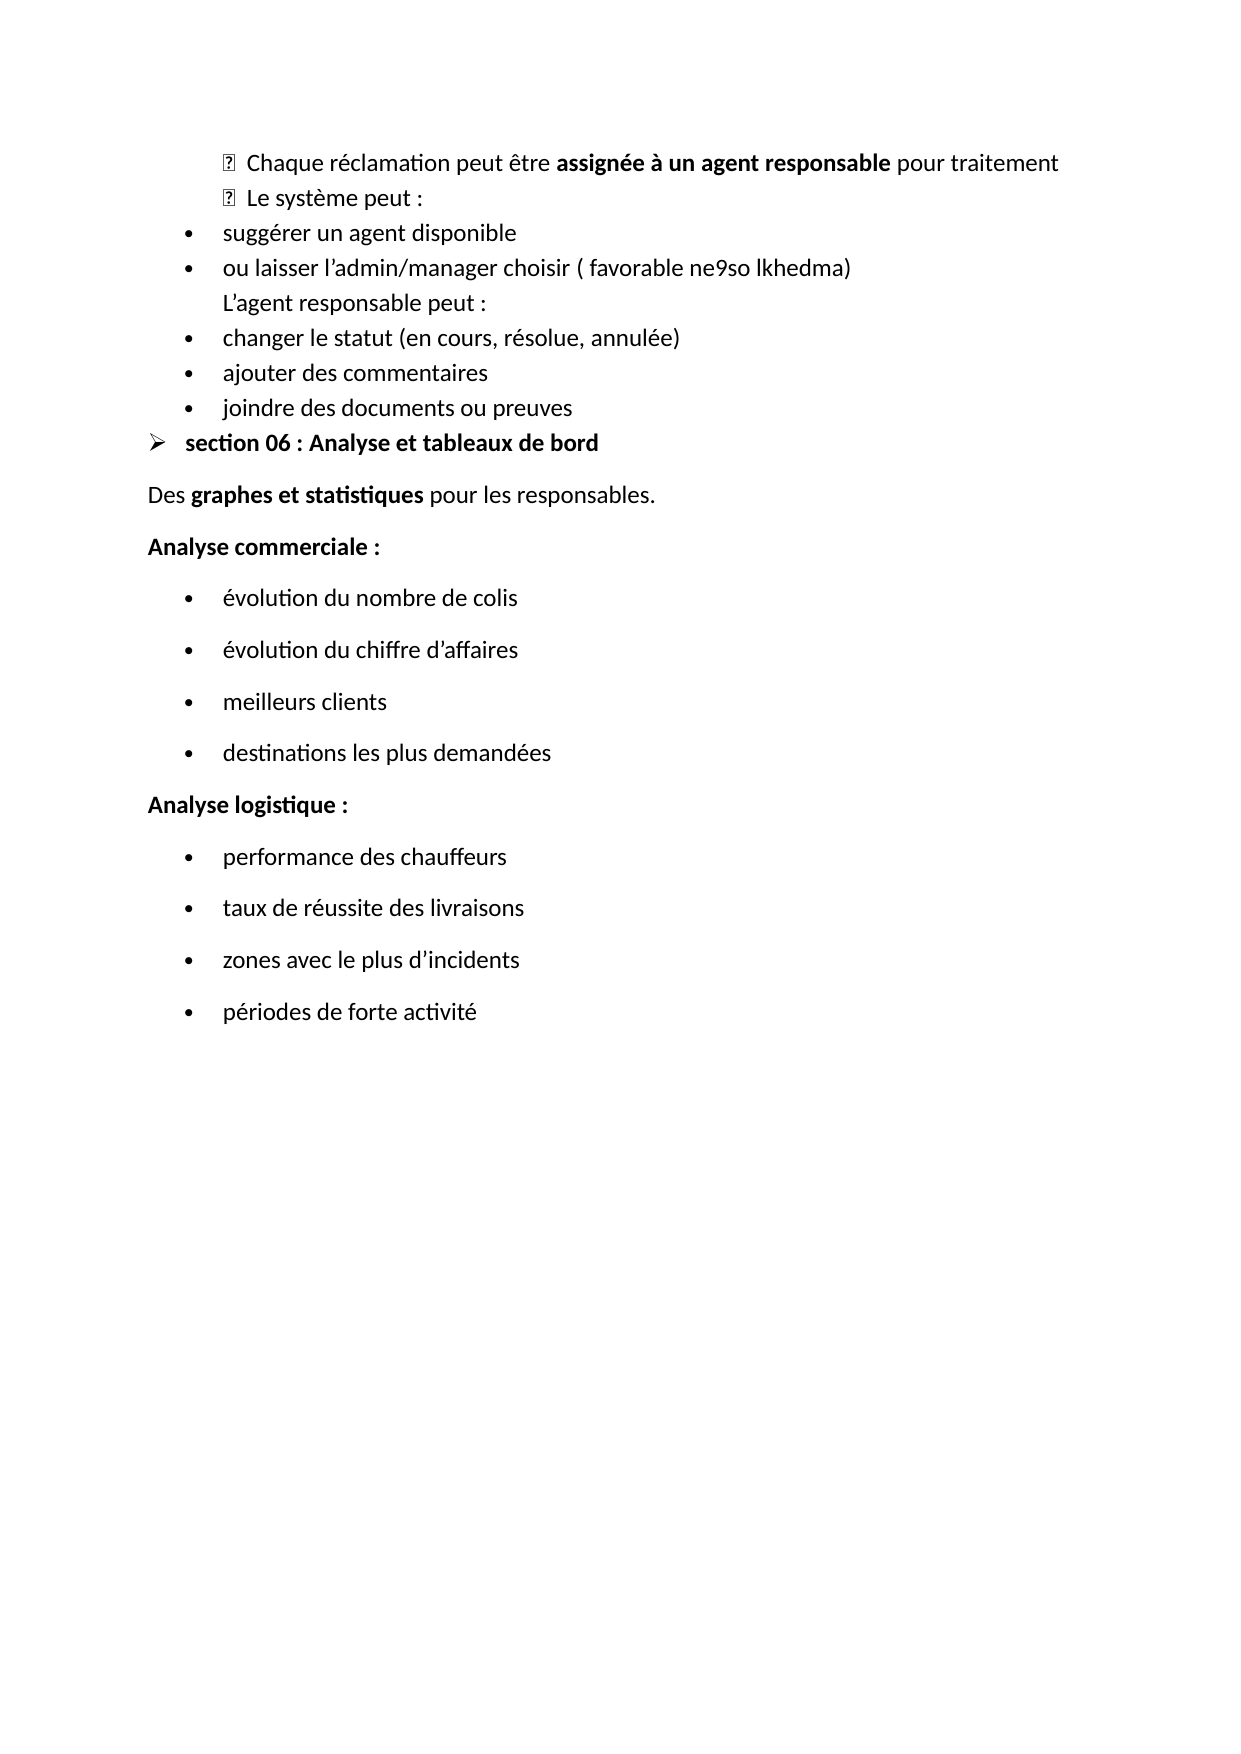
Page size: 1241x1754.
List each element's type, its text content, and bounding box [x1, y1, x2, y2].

list évolution du nombre de colis [185, 583, 1093, 613]
list zones avec le plus d’incidents [185, 944, 1093, 975]
list meilleurs clients [185, 686, 1093, 716]
list ajouter des commentaires [185, 358, 1093, 388]
list changer le statut (en cours, résolue, annulée) [185, 323, 1093, 353]
list performance des chauffeurs [185, 841, 1093, 871]
list évolution du chiffre d’affaires [185, 634, 1093, 665]
list suggérer un agent disponible [185, 218, 1093, 248]
list taux de réussite des livraisons [185, 893, 1093, 923]
list destinations les plus demandées [185, 738, 1093, 768]
list  Le système peut : [223, 183, 1093, 213]
text Analyse logistique : [148, 789, 1093, 820]
list section 06 : Analyse et tableaux de bord [148, 428, 1093, 458]
text Analyse commerciale : [148, 531, 1093, 561]
list joindre des documents ou preuves [185, 393, 1093, 423]
list ou laisser l’admin/manager choisir ( favorable ne9so lkhedma) [185, 253, 1093, 283]
list  Chaque réclamation peut être assignée à un agent responsable pour traitement [223, 148, 1093, 178]
text Des graphes et statistiques pour les responsables. [148, 479, 1093, 510]
list L’agent responsable peut : [223, 288, 1093, 318]
list périodes de forte activité [185, 996, 1093, 1026]
